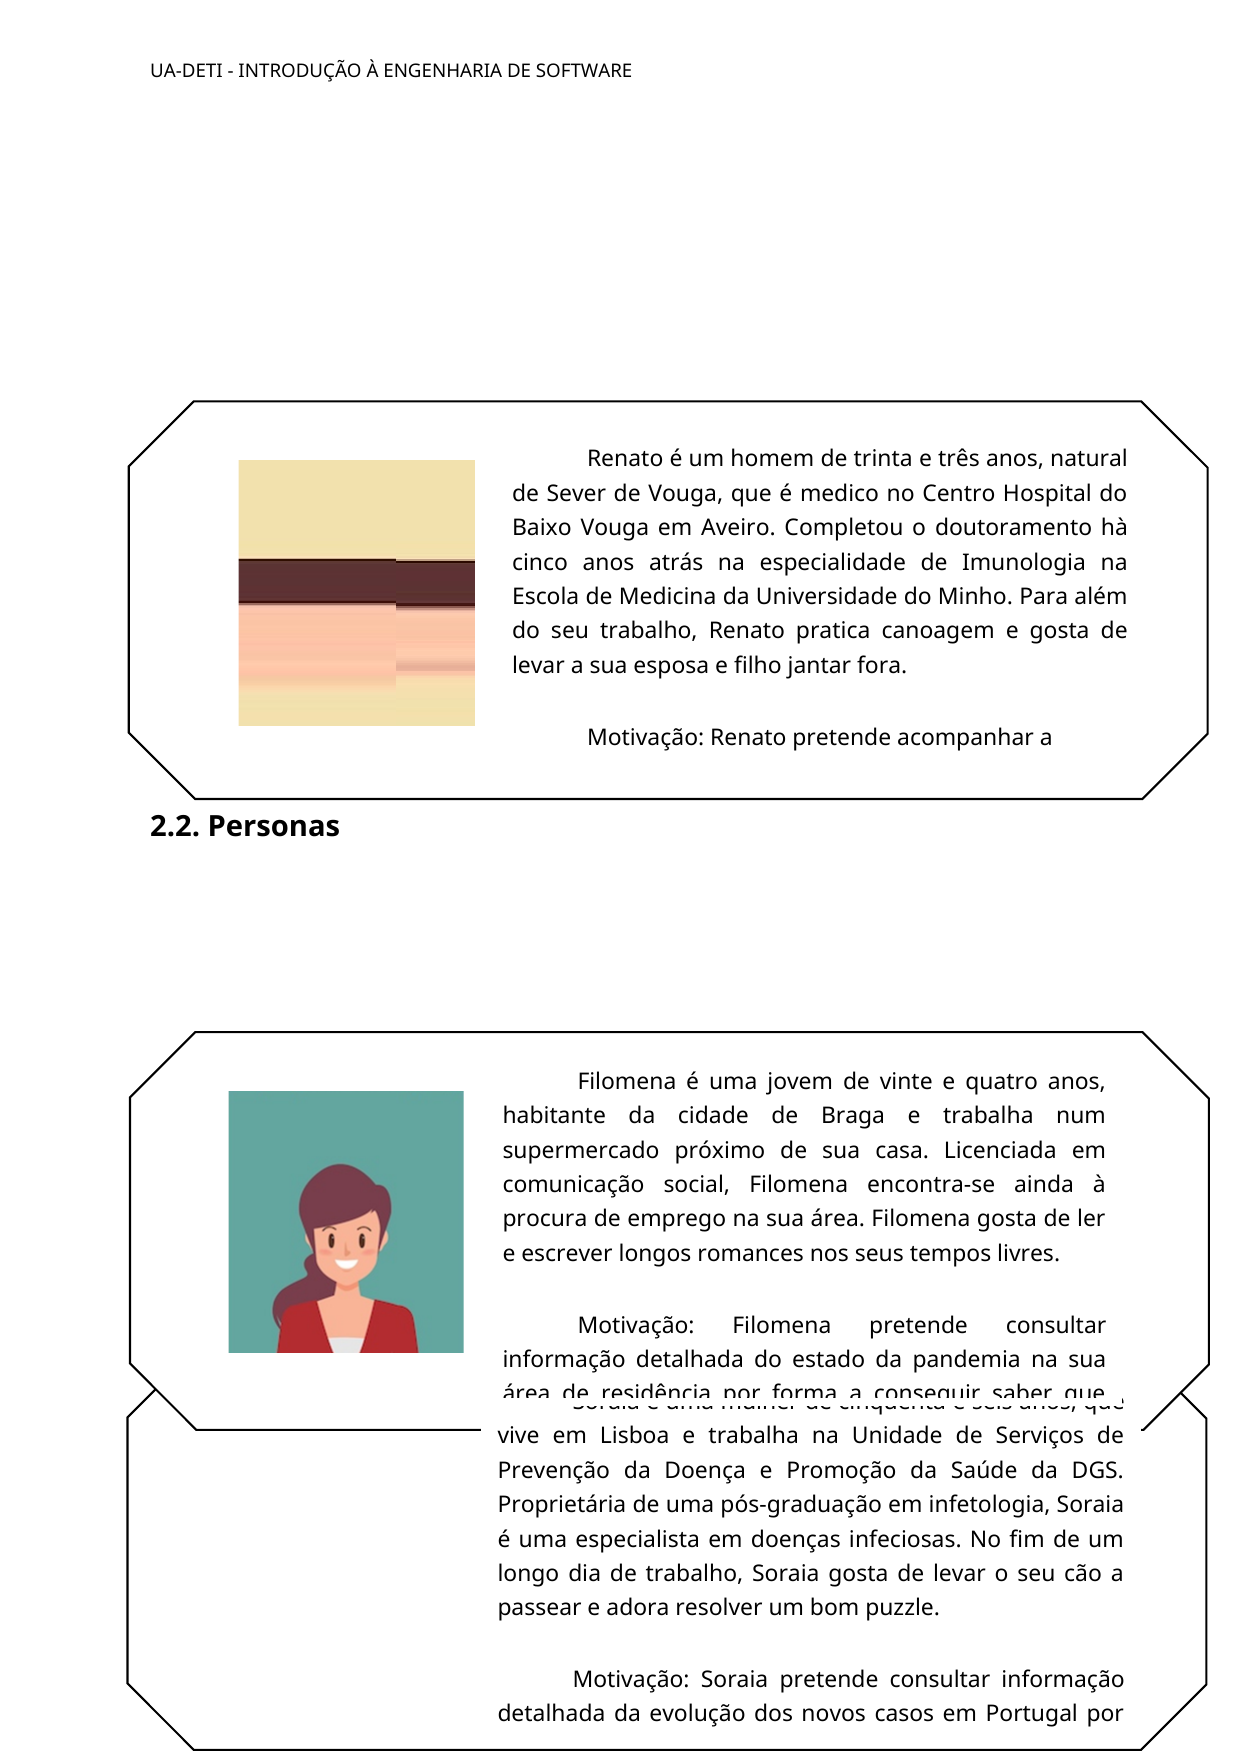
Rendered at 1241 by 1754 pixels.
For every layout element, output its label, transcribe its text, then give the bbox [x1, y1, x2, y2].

text Motivação: Filomena pretende consultar informação detalhada do estado da pandemia na sua área de residência por forma a conseguir saber que medida restritiva de proteção deve tomar para a sua própria segurança. [502, 1308, 1106, 1398]
text Renato é um homem de trinta e três anos, natural de Sever de Vouga, que é medico no Centro Hospital do Baixo Vouga em Aveiro. Completou o doutoramento hà cinco anos atrás na especialidade de Imunologia na Escola de Medicina da Universidade do Minho. Para além do seu trabalho, Renato pratica canoagem e gosta de levar a sua esposa e filho jantar fora. [512, 442, 1128, 680]
text Soraia é uma mulher de cinquenta e seis anos, que vive em Lisboa e trabalha na Unidade de Serviços de Prevenção da Doença e Promoção da Saúde da DGS. Proprietária de uma pós-graduação em infetologia, Soraia é uma especialista em doenças infeciosas. No fim de um longo dia de trabalho, Soraia gosta de levar o seu cão a passear e adora resolver um bom puzzle. [497, 1385, 1125, 1622]
text Motivação: Soraia pretende consultar informação detalhada da evolução dos novos casos em Portugal por forma a que consiga desenvolver um bom plano de contenção da evolução da doença. [497, 1663, 1125, 1729]
subtitle [497, 429, 1143, 765]
text Motivação: Renato pretende acompanhar a evolução do estado da doença de um paciente seu, considerado de risco e saber quando o estado do mesmo altera. [512, 720, 1128, 758]
subtitle 2.2. Personas [150, 757, 1090, 845]
subtitle [150, 369, 1090, 442]
text Filomena é uma jovem de vinte e quatro anos, habitante da cidade de Braga e trabalha num supermercado próximo de sua casa. Licenciada em comunicação social, Filomena encontra-se ainda à procura de emprego na sua área. Filomena gosta de ler e escrever longos romances nos seus tempos livres. [502, 1065, 1106, 1268]
